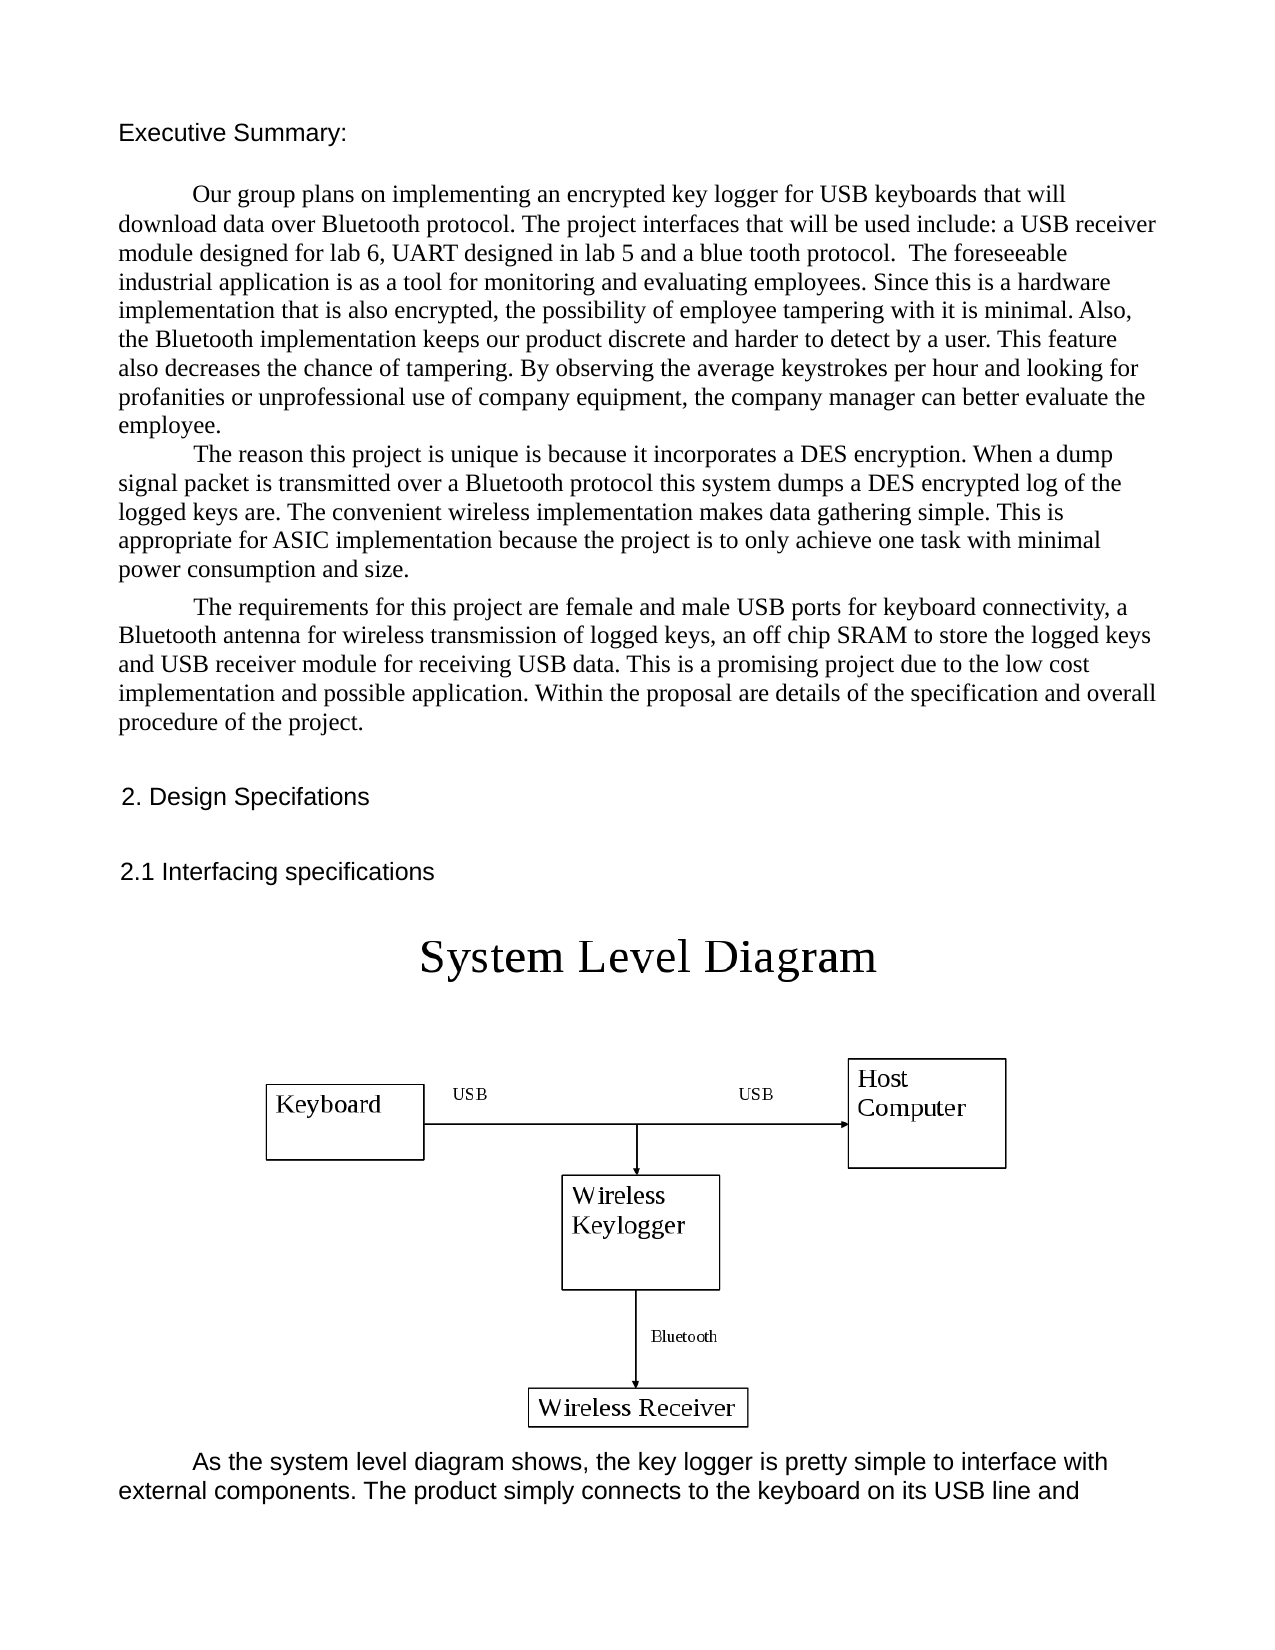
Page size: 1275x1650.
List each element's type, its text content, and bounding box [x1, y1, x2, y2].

text The reason this project is unique is because it incorporates a DES encryption. When a dump signal packet is transmitted over a Bluetooth protocol this system dumps a DES encrypted log of the logged keys are. The convenient wireless implementation makes data gathering simple. This is appropriate for ASIC implementation because the project is to only achieve one task with minimal power consumption and size. [118, 439, 1157, 583]
text Our group plans on implementing an encrypted key logger for USB keyboards that will download data over Bluetooth protocol. The project interfaces that will be used include: a USB receiver module designed for lab 6, UART designed in lab 5 and a blue tooth protocol. The foreseeable industrial application is as a tool for monitoring and evaluating employees. Since this is a hardware implementation that is also encrypted, the possibility of employee tampering with it is minimal. Also, the Bluetooth implementation keeps our product discrete and harder to detect by a user. This feature also decreases the chance of tampering. By observing the average keystrokes per hour and looking for profanities or unprofessional use of company equipment, the company manager can better evaluate the employee. [118, 176, 1157, 439]
text The requirements for this project are female and male USB ports for keyboard connectivity, a Bluetooth antenna for wireless transmission of logged keys, an off chip SRAM to store the logged keys and USB receiver module for receiving USB data. This is a promising project due to the low cost implementation and possible application. Within the proposal are details of the specification and overall procedure of the project. [118, 592, 1157, 736]
list 2.1 Interfacing specifications [120, 857, 1157, 886]
list 2. Design Specifations [121, 782, 1157, 811]
text Executive Summary: [118, 118, 1157, 147]
text As the system level diagram shows, the key logger is pretty simple to interface with external components. The product simply connects to the keyboard on its USB line and [118, 923, 1157, 1505]
picture [231, 924, 1035, 1448]
